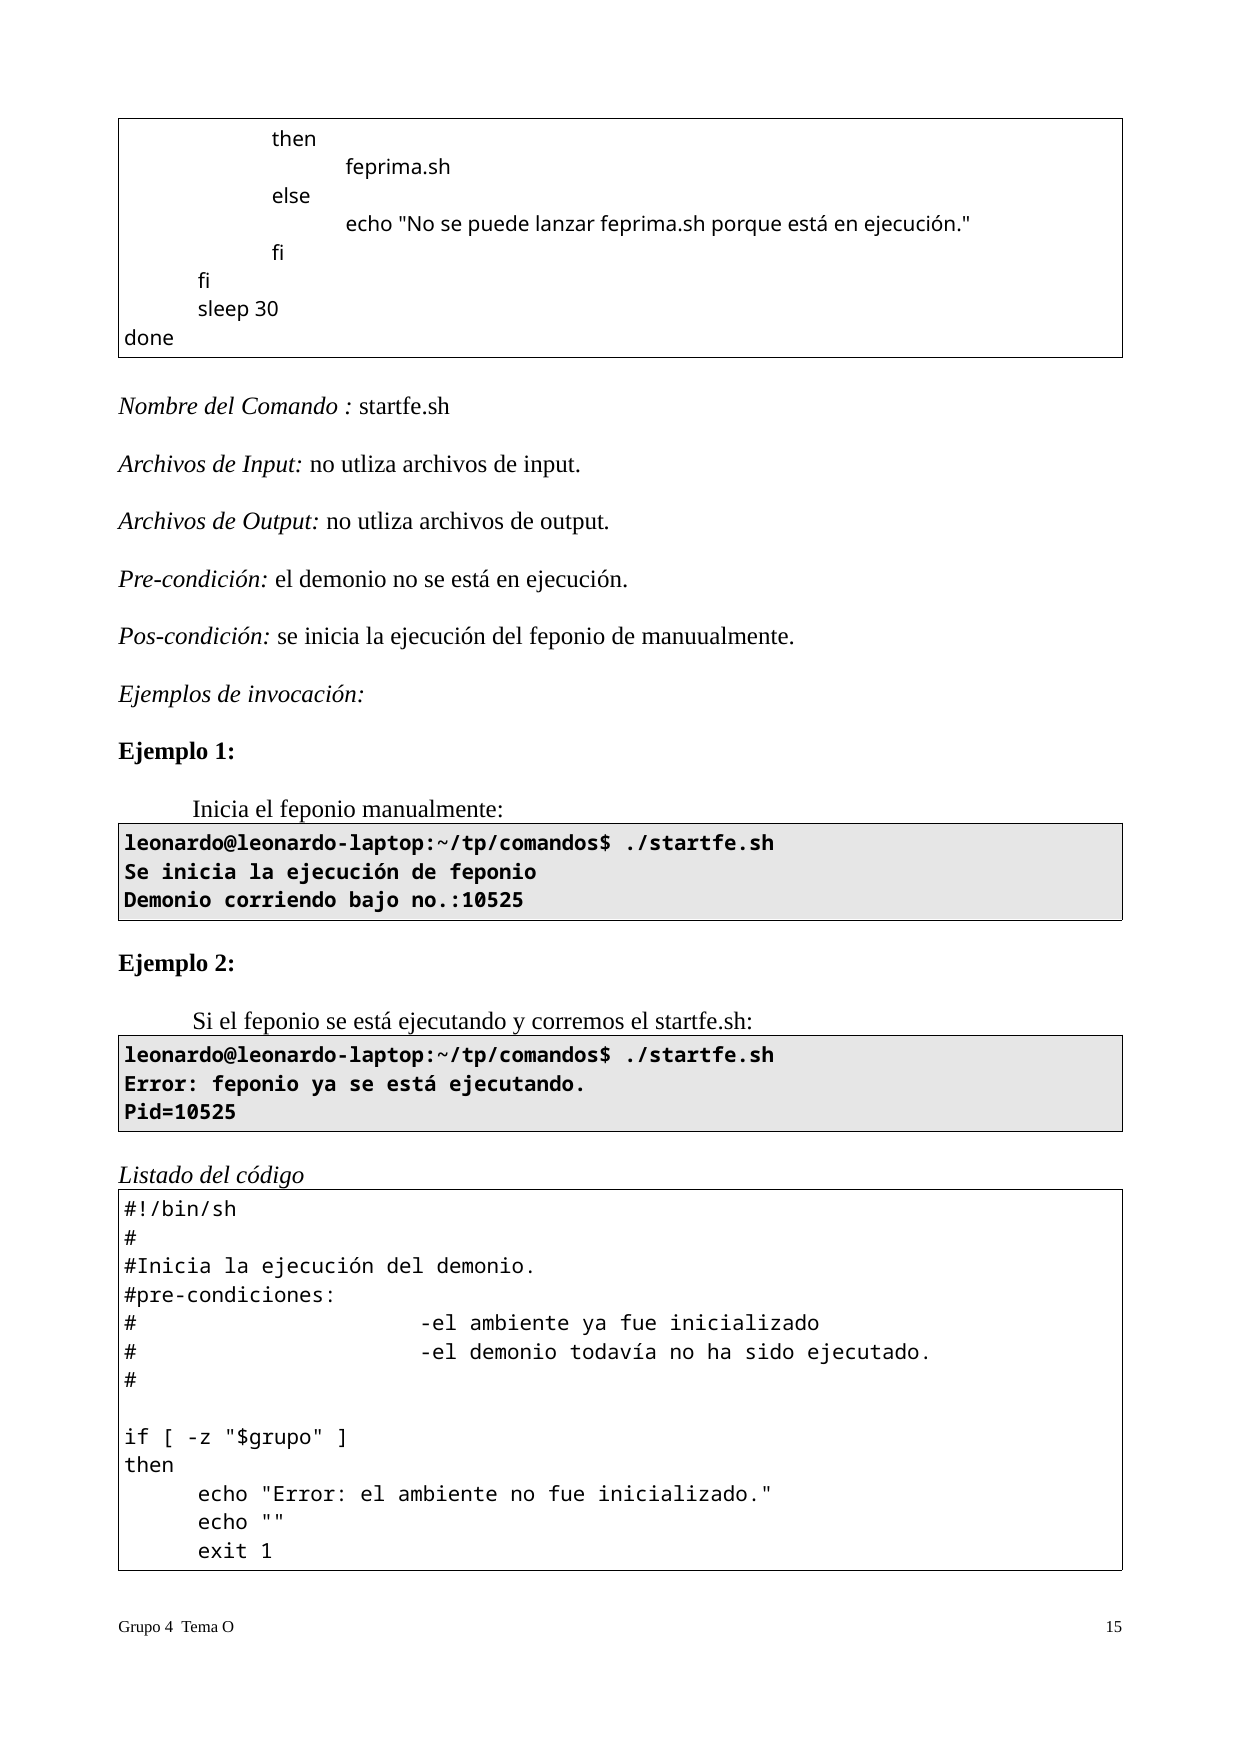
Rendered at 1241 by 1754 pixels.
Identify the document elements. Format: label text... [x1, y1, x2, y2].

table_header then feprima.sh else echo "No se puede lanzar feprima.sh porque está en ejecución." fi fi sleep 30 done [119, 119, 1122, 357]
text Archivos de Input: no utliza archivos de input. [118, 449, 1122, 478]
text Ejemplos de invocación: [118, 679, 1122, 708]
text Inicia el feponio manualmente: [118, 794, 1122, 823]
text Ejemplo 1: [118, 736, 1122, 765]
text Si el feponio se está ejecutando y corremos el startfe.sh: [118, 1006, 1122, 1034]
table_header #!/bin/sh # #Inicia la ejecución del demonio. #pre-condiciones: # -el ambiente ya fue inicializado # -el demonio todavía no ha sido ejecutado. # if [ -z "$grupo" ] then echo "Error: el ambiente no fue inicializado." echo "" exit 1 [119, 1190, 1122, 1570]
table_header leonardo@leonardo-laptop:~/tp/comandos$ ./startfe.sh Error: feponio ya se está ejecutando. Pid=10525 [119, 1036, 1122, 1131]
text Listado del código [118, 1160, 1122, 1189]
text Archivos de Output: no utliza archivos de output. [118, 506, 1122, 535]
text Pos-condición: se inicia la ejecución del feponio de manuualmente. [118, 621, 1122, 650]
text Nombre del Comando : startfe.sh [118, 391, 1122, 420]
table_header leonardo@leonardo-laptop:~/tp/comandos$ ./startfe.sh Se inicia la ejecución de feponio Demonio corriendo bajo no.:10525 [119, 824, 1122, 919]
text Ejemplo 2: [118, 948, 1122, 977]
text Pre-condición: el demonio no se está en ejecución. [118, 564, 1122, 593]
